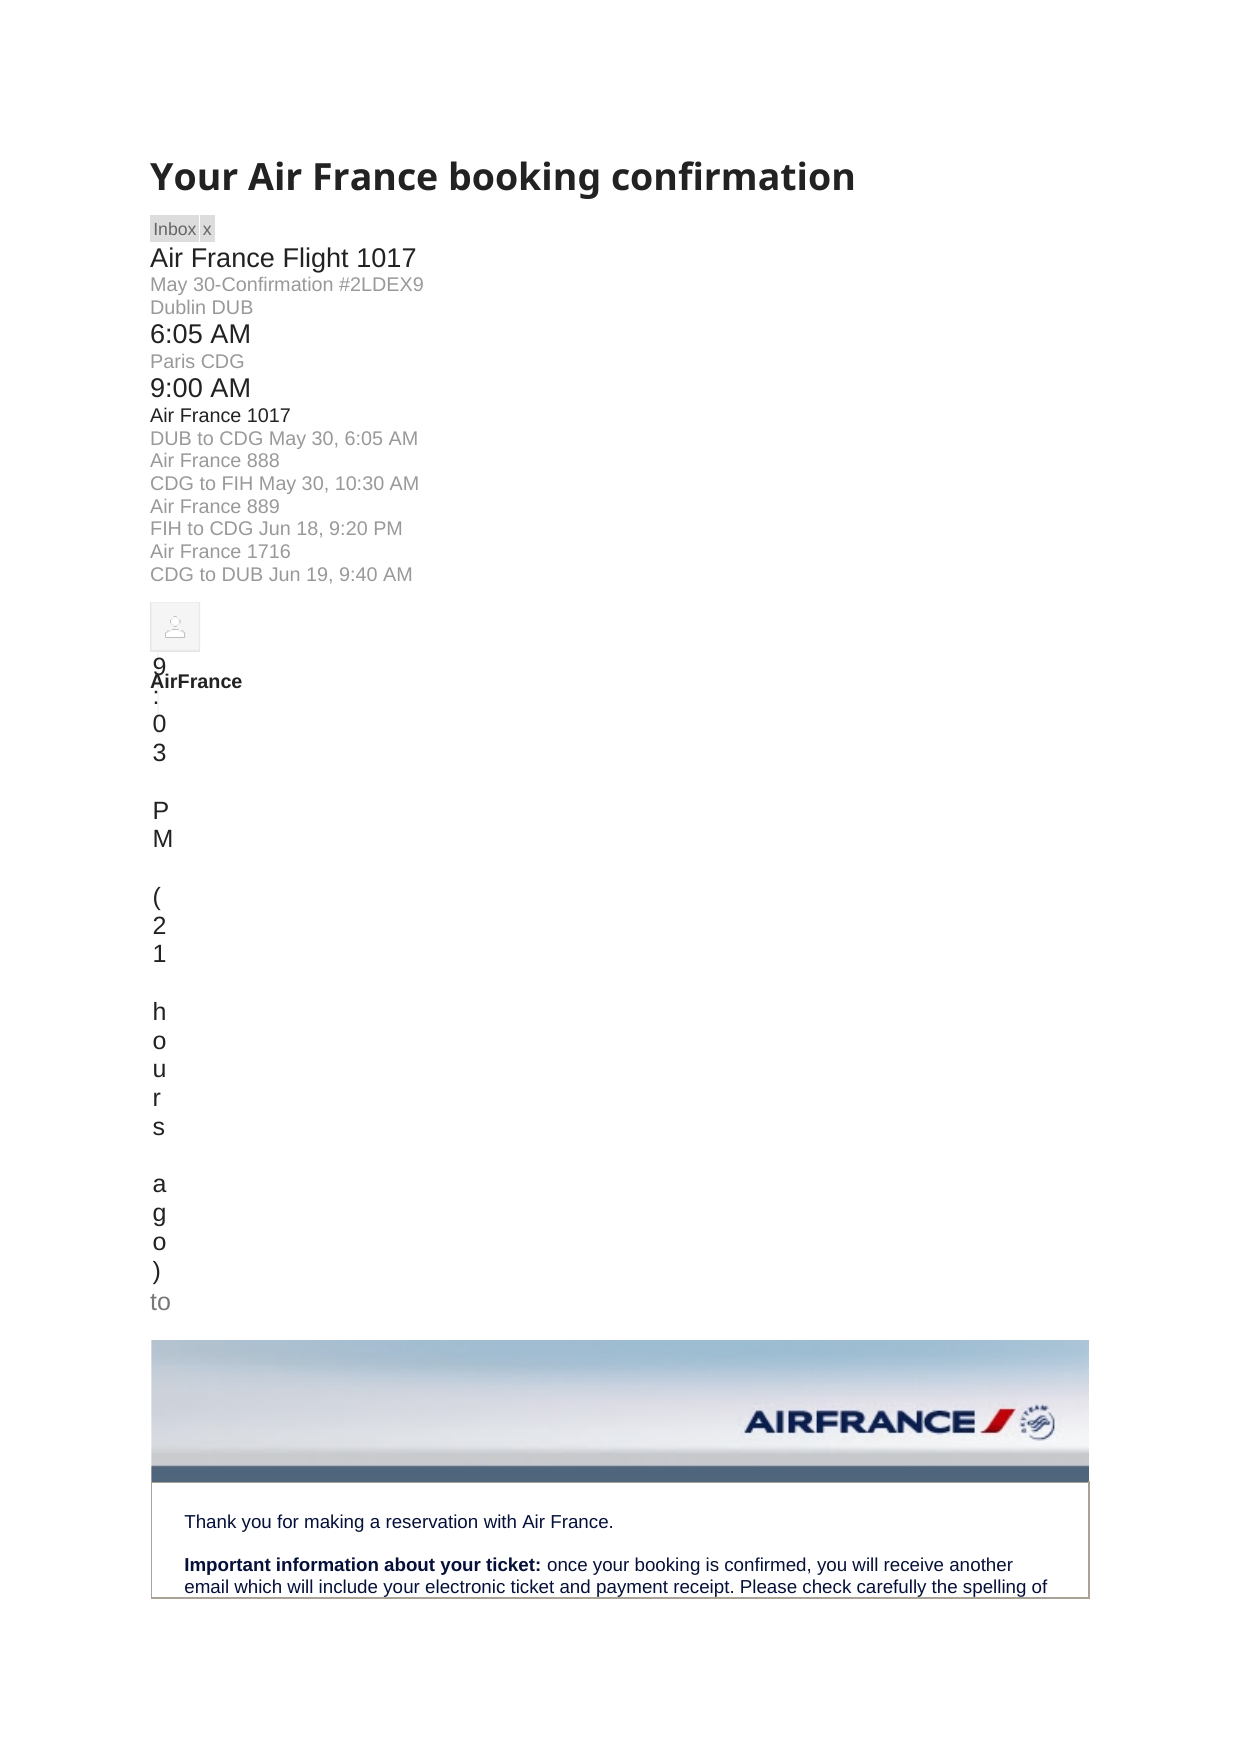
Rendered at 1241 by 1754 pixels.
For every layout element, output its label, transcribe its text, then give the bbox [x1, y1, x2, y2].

table_header Thank you for making a reservation with Air France. Important information about your ticket: once your booking is confirmed, you will receive another email which will include your electronic ticket and payment receipt. Please check carefully the spelling of [184, 1511, 1056, 1597]
text Air France 889 [150, 494, 1090, 517]
table_header to me [150, 1298, 157, 1318]
text Air France 1716 [150, 540, 1090, 563]
text Air France Flight 1017 [150, 242, 1090, 273]
text Air France 888 [150, 449, 1090, 472]
text Dublin DUB [150, 296, 1090, 318]
table_header Inbox [150, 215, 199, 242]
text Your Air France booking confirmation [150, 150, 1090, 201]
text Air France 1017 [150, 404, 1090, 426]
text CDG to FIH May 30, 10:30 AM [150, 472, 1090, 494]
text Paris CDG [150, 350, 1090, 372]
text May 30-Confirmation #2LDEX9 [150, 273, 1090, 296]
text DUB to CDG May 30, 6:05 AM [150, 426, 1090, 449]
table_header x [200, 215, 215, 242]
table_header [152, 1483, 1088, 1597]
text CDG to DUB Jun 19, 9:40 AM [150, 563, 1090, 585]
text FIH to CDG Jun 18, 9:20 PM [150, 517, 1090, 540]
text 9:00 AM [150, 372, 1090, 404]
text 6:05 AM [150, 318, 1090, 350]
